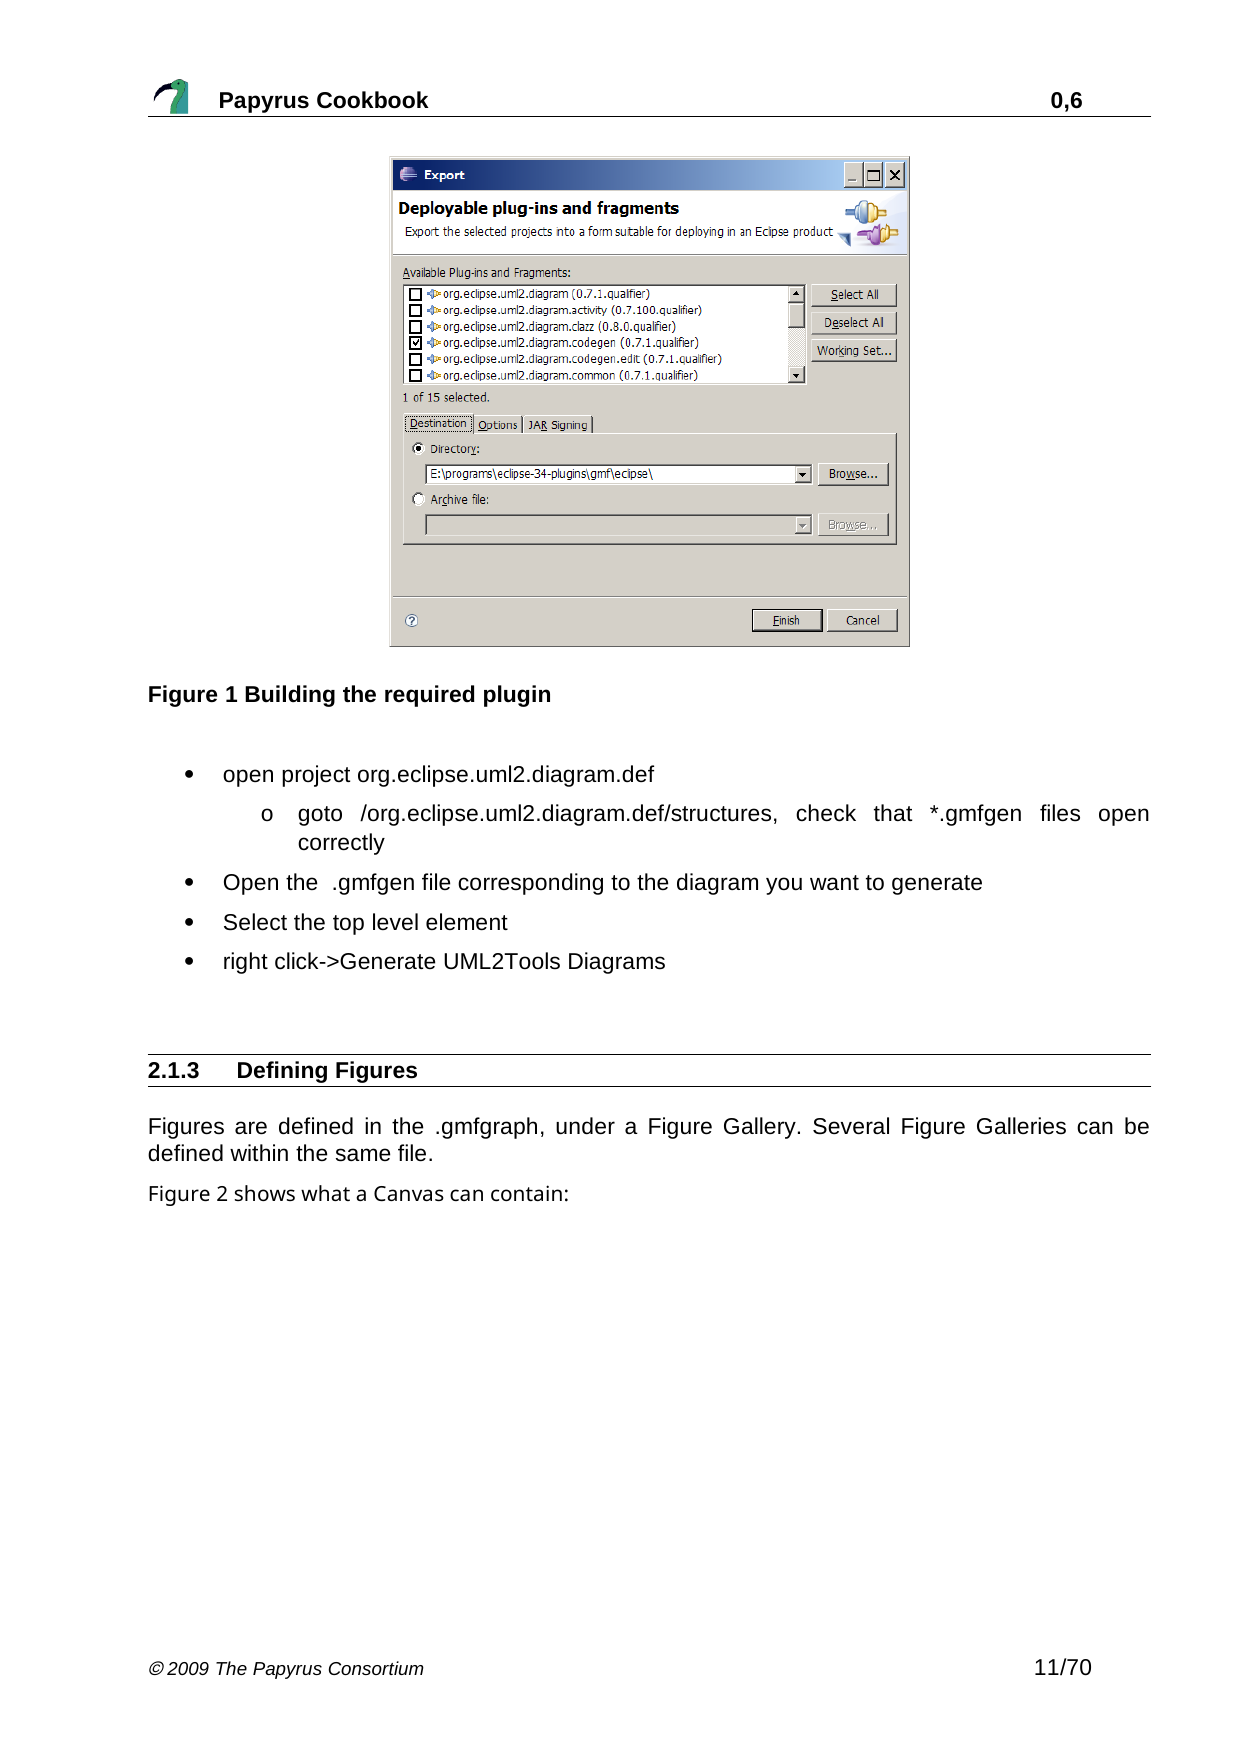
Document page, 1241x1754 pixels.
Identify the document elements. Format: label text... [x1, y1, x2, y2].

text Figures are defined in the .gmfgraph, under a Figure Gallery. Several Figure Galleries can be defined within the same file. [148, 1112, 1151, 1166]
text Figure 2 shows what a Canvas can contain: [148, 1179, 1151, 1207]
list right click->Generate UML2Tools Diagrams [185, 947, 1151, 974]
list goto /org.eclipse.uml2.diagram.def/structures, check that *.gmfgen files open correctly [260, 799, 1151, 856]
list Select the top level element [185, 908, 1151, 935]
text Figure 1 Building the required plugin [148, 681, 1151, 708]
list Open the .gmfgen file corresponding to the diagram you want to generate [185, 868, 1151, 895]
subtitle Defining Figures [148, 1055, 1151, 1086]
picture [389, 156, 910, 647]
list open project org.eclipse.uml2.diagram.def [185, 760, 1151, 787]
picture [153, 79, 189, 114]
